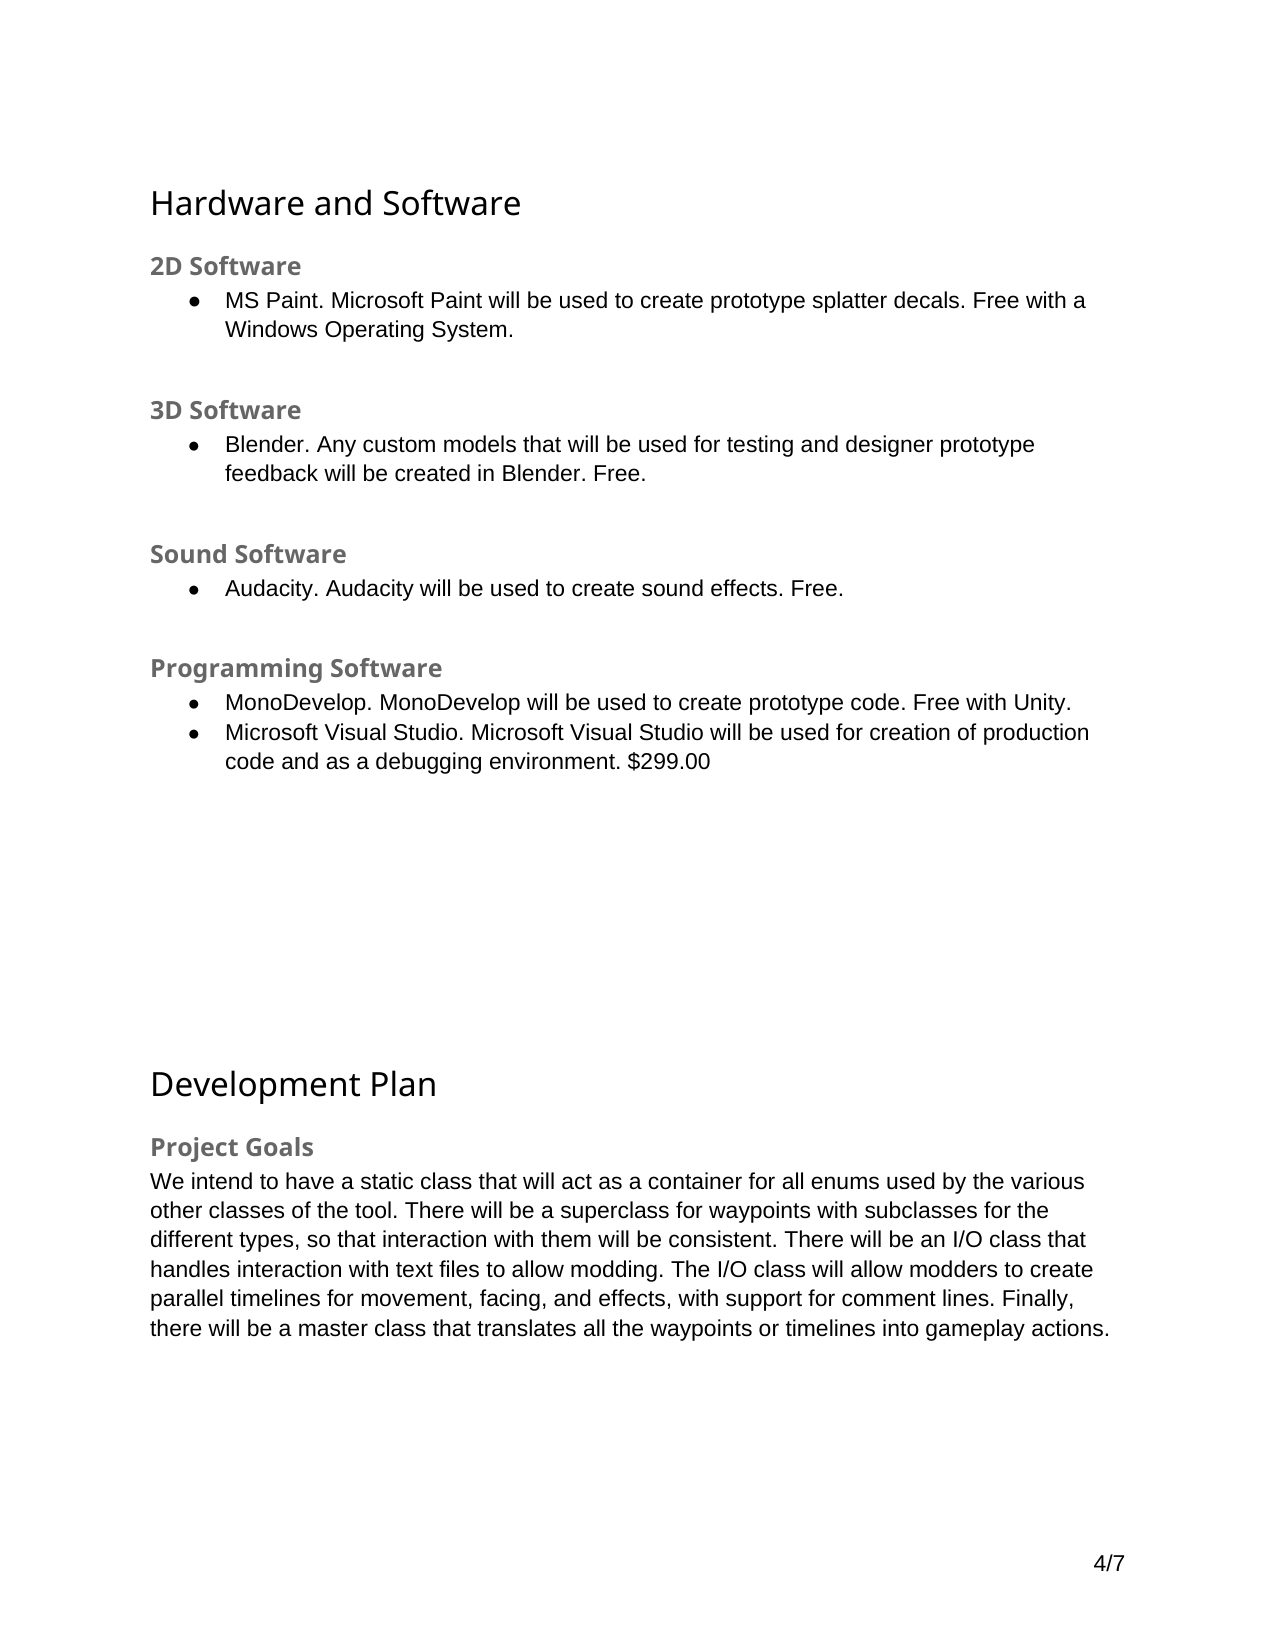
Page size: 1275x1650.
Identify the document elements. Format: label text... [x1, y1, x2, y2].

list Audacity. Audacity will be used to create sound effects. Free. [187, 575, 1125, 601]
subtitle Sound Software [150, 536, 1125, 570]
text We intend to have a static class that will act as a container for all enums used by the various other classes of the tool. There will be a superclass for waypoints with subclasses for the different types, so that interaction with them will be consistent. There will be an I/O class that handles interaction with text files to allow modding. The I/O class will allow modders to create parallel timelines for movement, facing, and effects, with support for comment lines. Finally, there will be a master class that translates all the waypoints or timelines into gameplay actions. [150, 1168, 1125, 1341]
subtitle Programming Software [150, 651, 1125, 685]
list MonoDevelop. MonoDevelop will be used to create prototype code. Free with Unity. [187, 690, 1125, 716]
subtitle Project Goals [150, 1129, 1125, 1163]
list Microsoft Visual Studio. Microsoft Visual Studio will be used for creation of production code and as a debugging environment. $299.00 [187, 719, 1125, 774]
list Blender. Any custom models that will be used for testing and designer prototype feedback will be created in Blender. Free. [187, 431, 1125, 486]
subtitle 3D Software [150, 392, 1125, 426]
subtitle Hardware and Software [150, 179, 1125, 225]
subtitle Development Plan [150, 1060, 1125, 1106]
list MS Paint. Microsoft Paint will be used to create prototype splatter decals. Free with a Windows Operating System. [187, 287, 1125, 342]
subtitle 2D Software [150, 248, 1125, 282]
